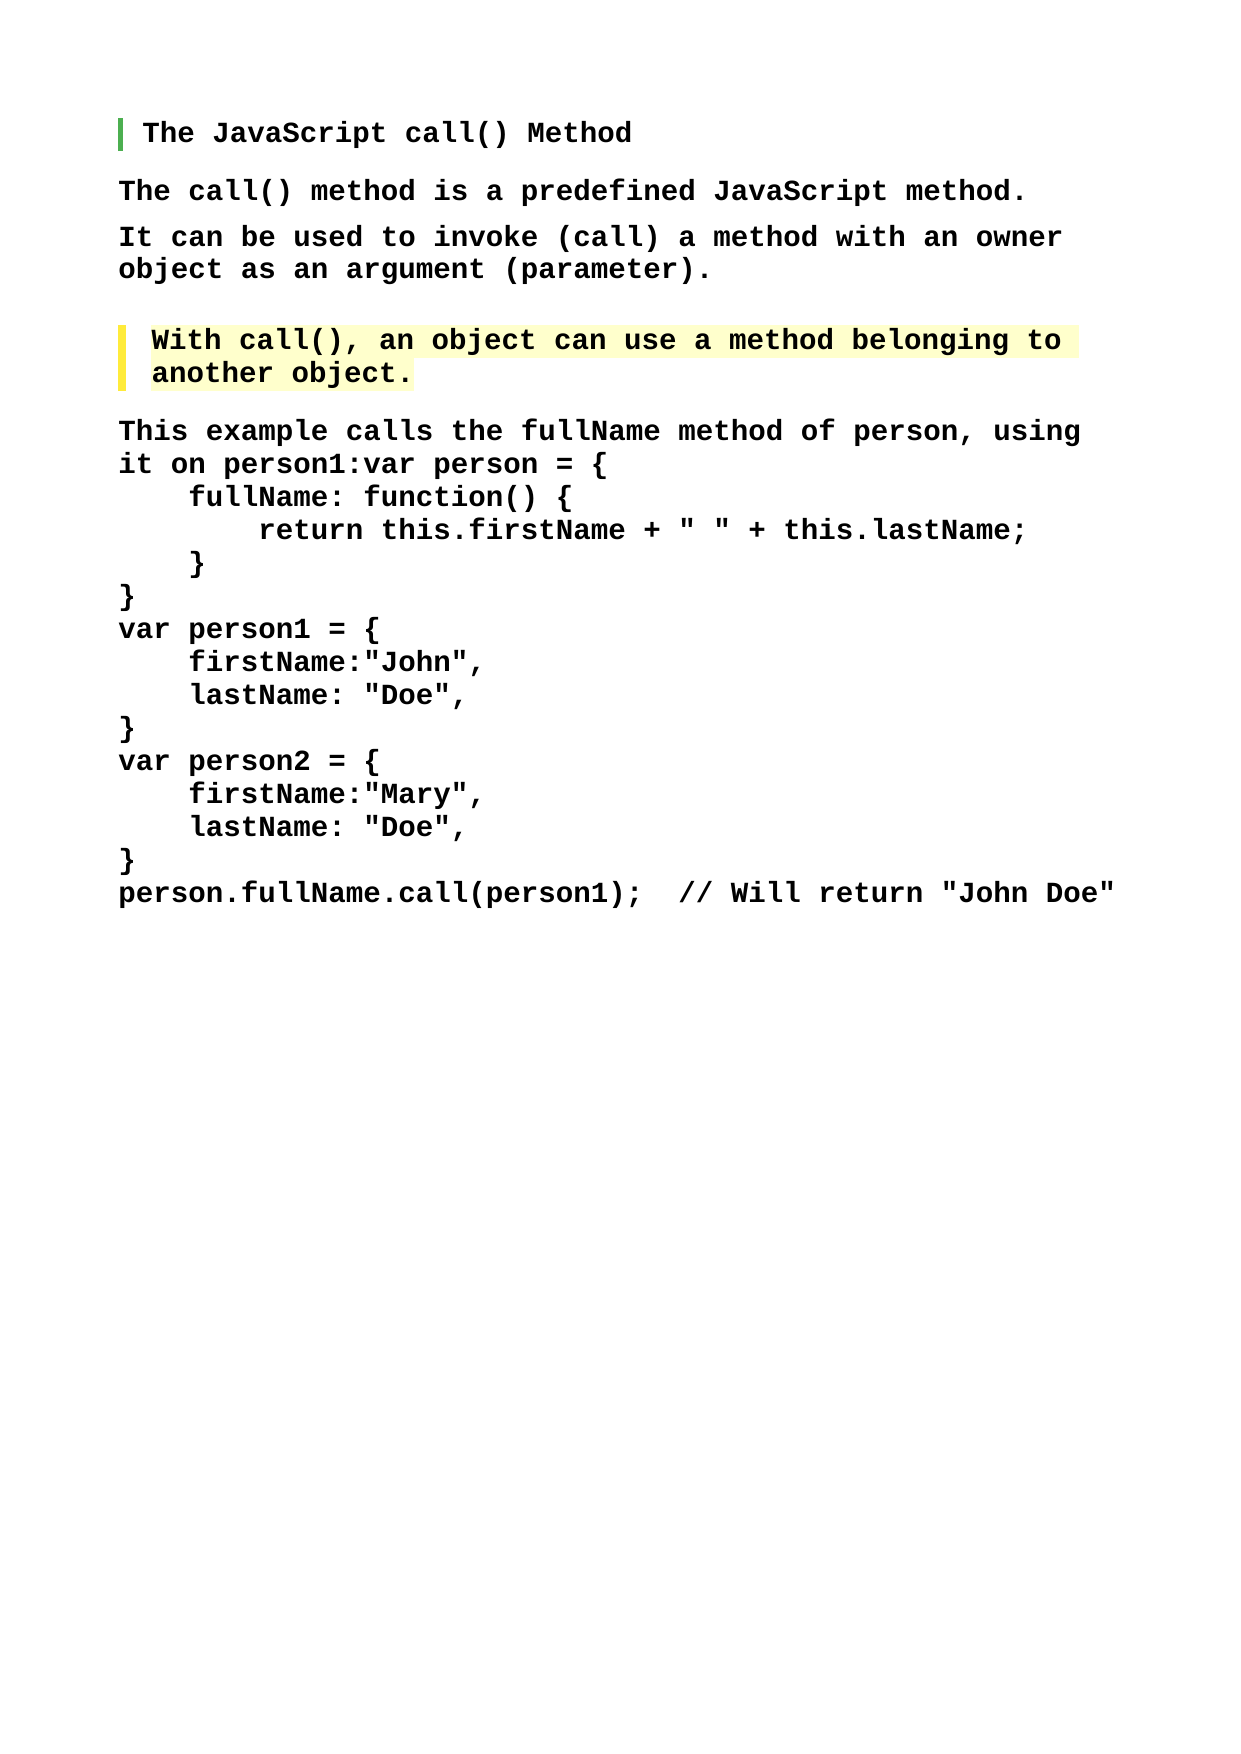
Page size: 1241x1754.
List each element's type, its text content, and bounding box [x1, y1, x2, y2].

text With call(), an object can use a method belonging to another object. [126, 325, 1122, 391]
text This example calls the fullName method of person, using it on person1:var person = { fullName: function() { return this.firstName + " " + this.lastName; } } var person1 = { firstName:"John", lastName: "Doe", } var person2 = { firstName:"Mary", lastName: "Doe", } person.fullName.call(person1); // Will return "John Doe" [118, 416, 1122, 912]
text The call() method is a predefined JavaScript method. [118, 176, 1122, 209]
subtitle The JavaScript call() Method [123, 118, 1122, 151]
text It can be used to invoke (call) a method with an owner object as an argument (parameter). [118, 222, 1122, 288]
